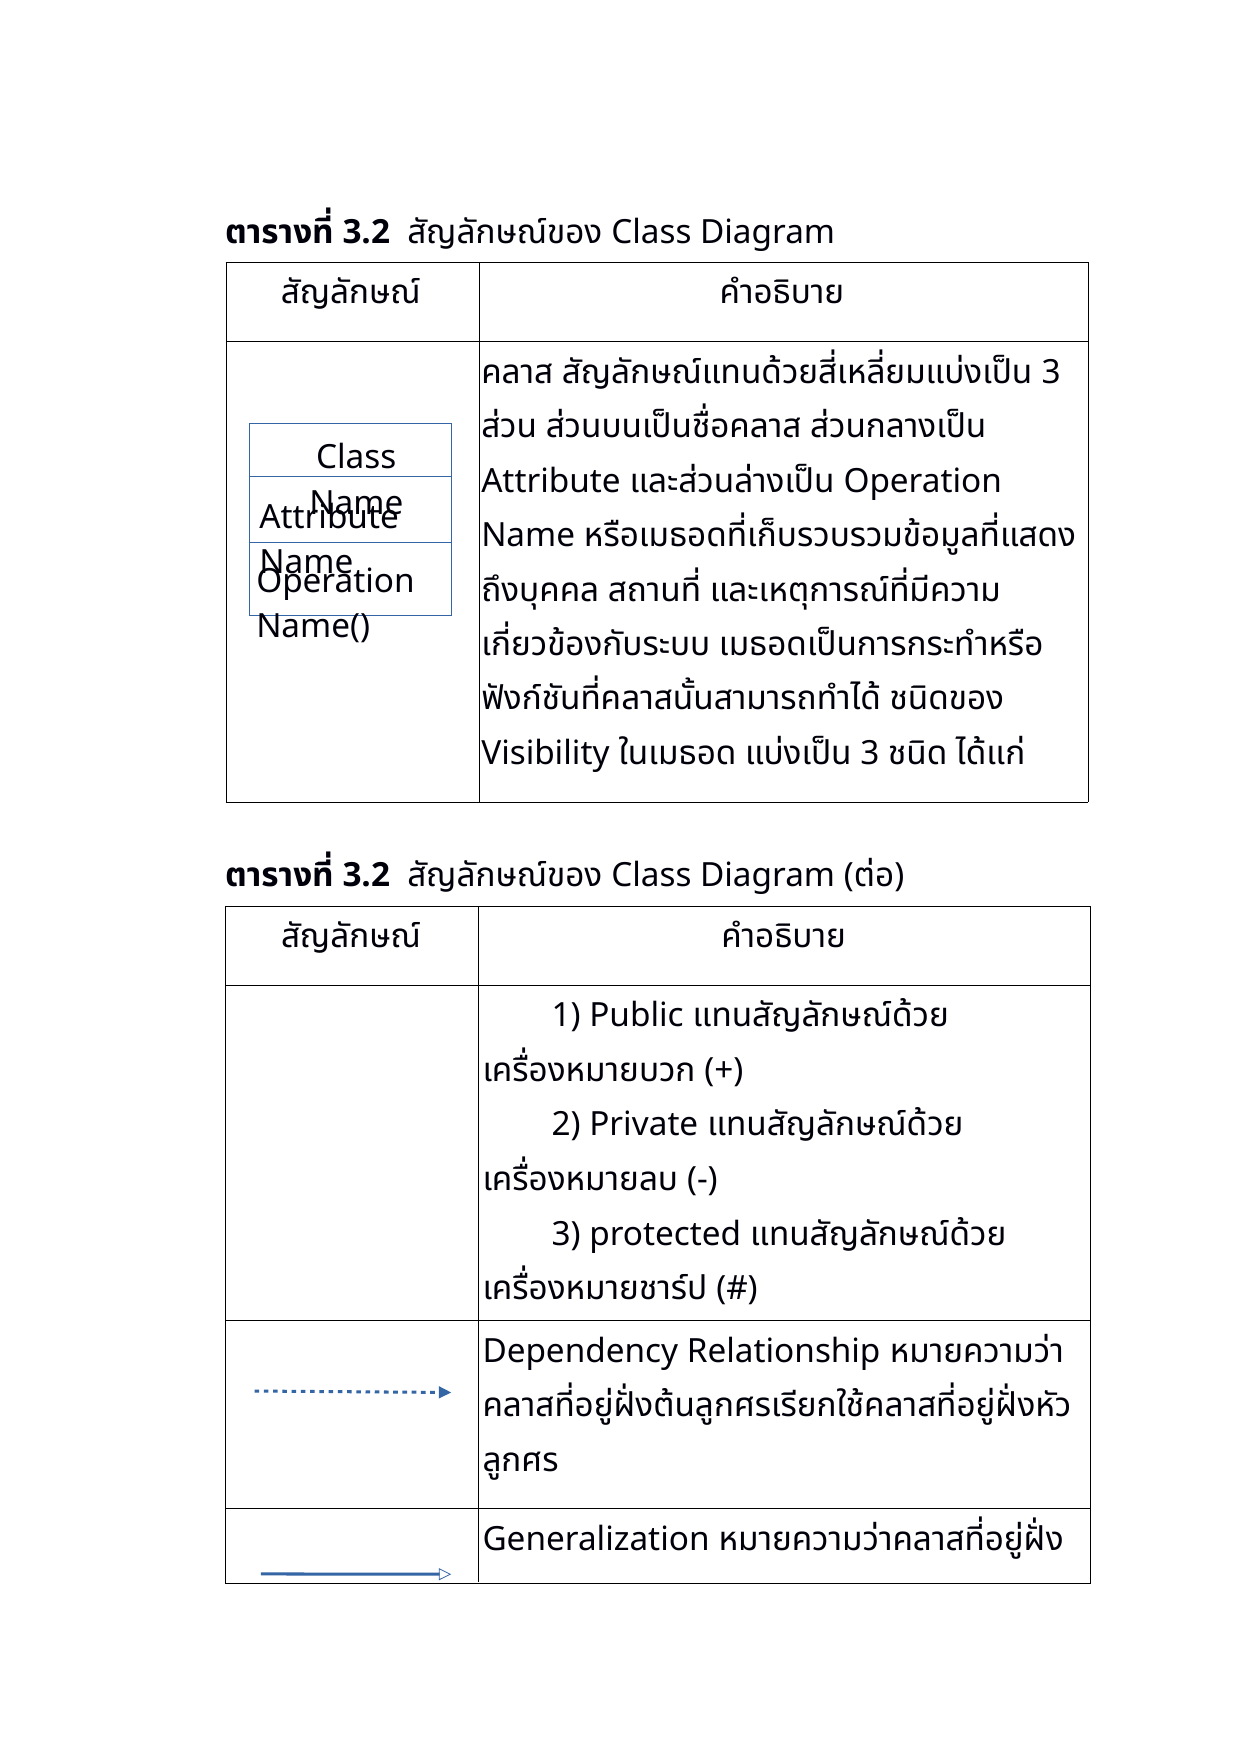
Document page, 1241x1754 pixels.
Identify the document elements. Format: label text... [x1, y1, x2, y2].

text ตารางที่ 3.2 สัญลักษณ์ของ Class Diagram [225, 207, 1090, 258]
table_cell 1) Public แทนสัญลักษณ์ด้วยเครื่องหมายบวก (+) 2) Private แทนสัญลักษณ์ด้วยเครื่องหมายลบ (-) 3) protected แทนสัญลักษณ์ด้วยเครื่องหมายชาร์ป (#) [479, 986, 1090, 1320]
text ตารางที่ 3.2 สัญลักษณ์ของ Class Diagram (ต่อ) [225, 851, 1090, 902]
table_cell [226, 1509, 478, 1582]
table_header สัญลักษณ์ [227, 263, 479, 341]
table_cell [226, 986, 478, 1320]
table_header คำอธิบาย [479, 907, 1090, 985]
table_cell [227, 342, 479, 802]
table_cell คลาส สัญลักษณ์แทนด้วยสี่เหลี่ยมแบ่งเป็น 3 ส่วน ส่วนบนเป็นชื่อคลาส ส่วนกลางเป็น Attribute และส่วนล่างเป็น Operation Name หรือเมธอดที่เก็บรวบรวมข้อมูลที่แสดงถึงบุคคล สถานที่ และเหตุการณ์ที่มีความเกี่ยวข้องกับระบบ เมธอดเป็นการกระทำหรือฟังก์ชันที่คลาสนั้นสามารถทำได้ ชนิดของ Visibility ในเมธอด แบ่งเป็น 3 ชนิด ได้แก่ [480, 342, 1088, 802]
table_header สัญลักษณ์ [226, 907, 478, 985]
table_header คำอธิบาย [480, 263, 1088, 341]
table_cell Generalization หมายความว่าคลาสที่อยู่ฝั่ง [479, 1509, 1090, 1582]
table_cell [226, 1321, 478, 1508]
table_cell Dependency Relationship หมายความว่าคลาสที่อยู่ฝั่งต้นลูกศรเรียกใช้คลาสที่อยู่ฝั่งหัวลูกศร [479, 1321, 1090, 1508]
